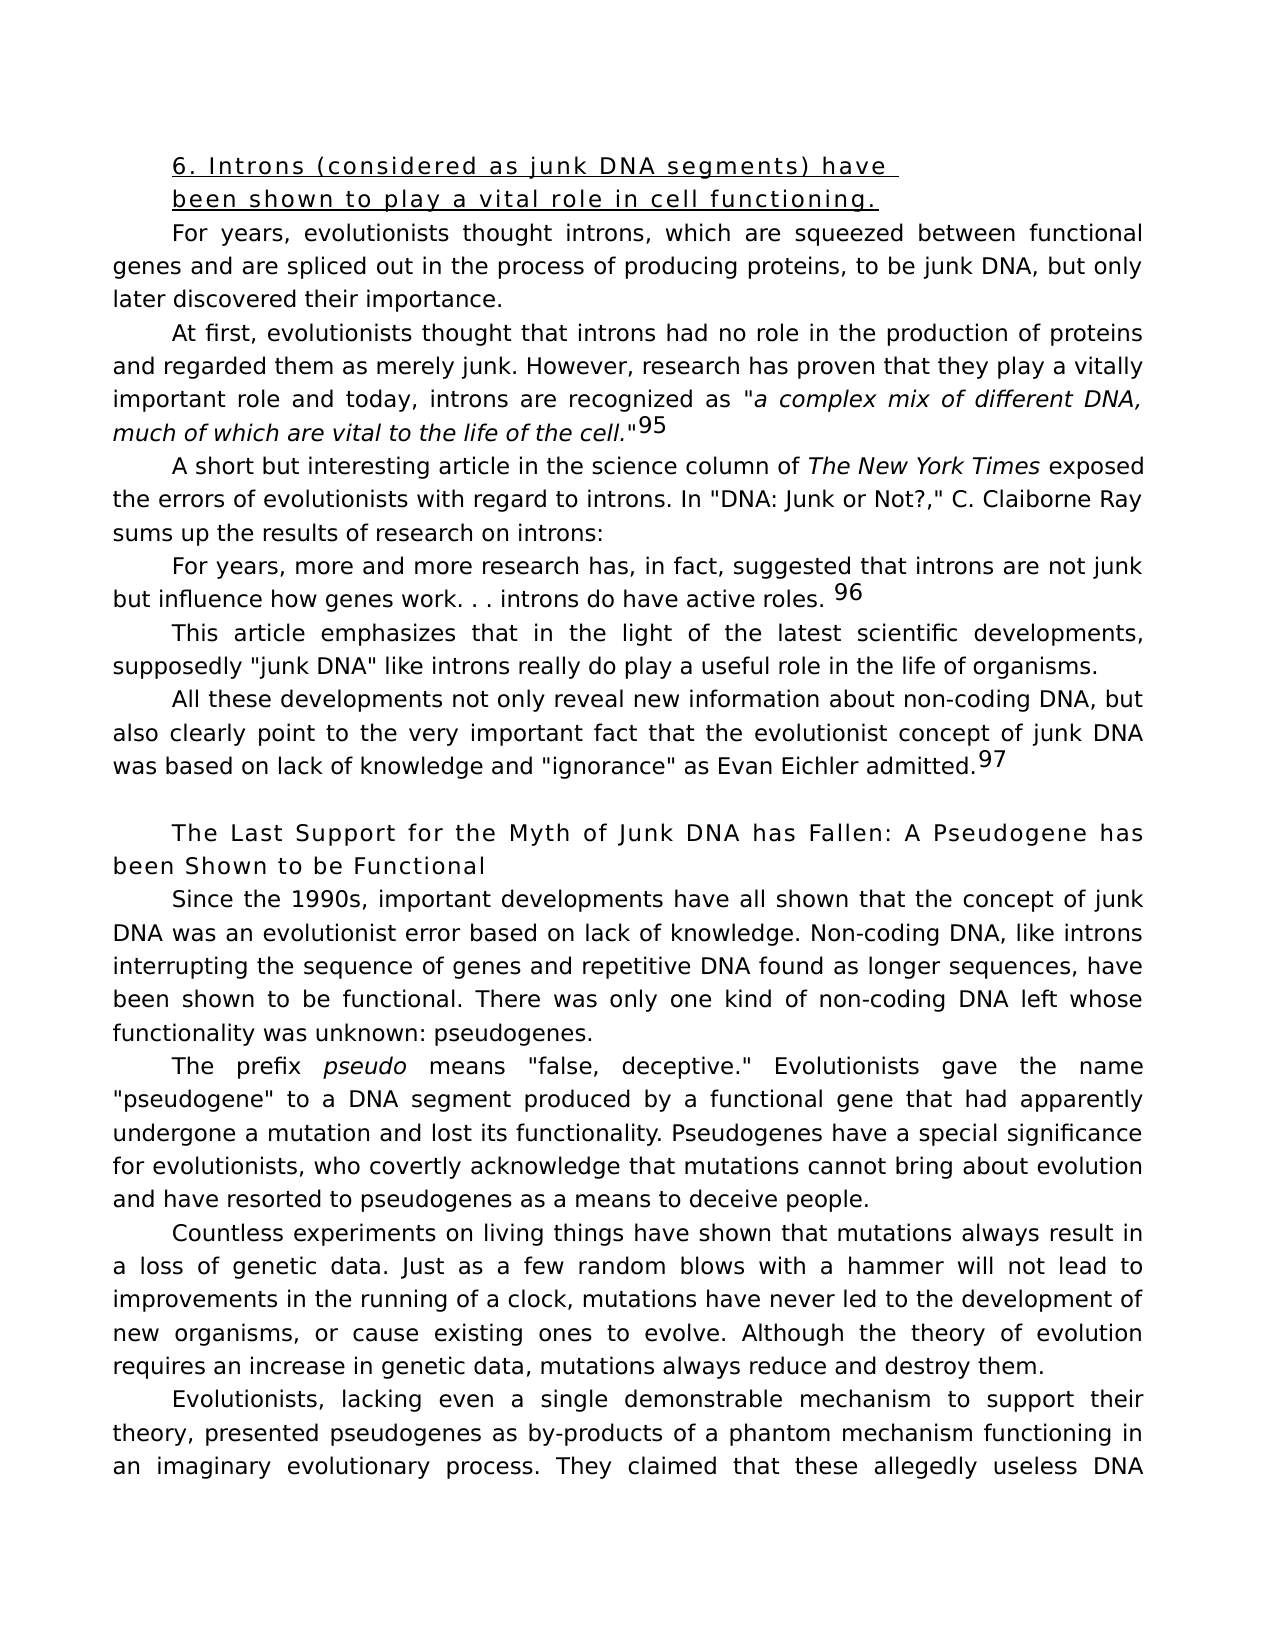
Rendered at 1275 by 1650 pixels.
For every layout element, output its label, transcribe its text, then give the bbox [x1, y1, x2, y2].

text All these developments not only reveal new information about non-coding DNA, but also clearly point to the very important fact that the evolutionist concept of junk DNA was based on lack of knowledge and "ignorance" as Evan Eichler admitted.97 [112, 681, 1145, 781]
text The Last Support for the Myth of Junk DNA has Fallen: A Pseudogene has been Shown to be Functional [112, 814, 1145, 881]
text For years, more and more research has, in fact, suggested that introns are not junk but influence how genes work. . . introns do have active roles. 96 [112, 548, 1145, 614]
text been shown to play a vital role in cell functioning. [112, 181, 1145, 214]
text Evolutionists, lacking even a single demonstrable mechanism to support their theory, presented pseudogenes as by-products of a phantom mechanism functioning in an imaginary evolutionary process. They claimed that these allegedly useless DNA [112, 1381, 1145, 1481]
text A short but interesting article in the science column of The New York Times exposed the errors of evolutionists with regard to introns. In "DNA: Junk or Not?," C. Claiborne Ray sums up the results of research on introns: [112, 448, 1145, 548]
text The prefix pseudo means "false, deceptive." Evolutionists gave the name "pseudogene" to a DNA segment produced by a functional gene that had apparently undergone a mutation and lost its functionality. Pseudogenes have a special significance for evolutionists, who covertly acknowledge that mutations cannot bring about evolution and have resorted to pseudogenes as a means to deceive people. [112, 1048, 1145, 1214]
text For years, evolutionists thought introns, which are squeezed between functional genes and are spliced out in the process of producing proteins, to be junk DNA, but only later discovered their importance. [112, 214, 1145, 314]
text At first, evolutionists thought that introns had no role in the production of proteins and regarded them as merely junk. However, research has proven that they play a vitally important role and today, introns are recognized as "a complex mix of different DNA, much of which are vital to the life of the cell."95 [112, 314, 1145, 448]
text This article emphasizes that in the light of the latest scientific developments, supposedly "junk DNA" like introns really do play a useful role in the life of organisms. [112, 614, 1145, 681]
text Since the 1990s, important developments have all shown that the concept of junk DNA was an evolutionist error based on lack of knowledge. Non-coding DNA, like introns interrupting the sequence of genes and repetitive DNA found as longer sequences, have been shown to be functional. There was only one kind of non-coding DNA left whose functionality was unknown: pseudogenes. [112, 881, 1145, 1048]
text Countless experiments on living things have shown that mutations always result in a loss of genetic data. Just as a few random blows with a hammer will not lead to improvements in the running of a clock, mutations have never led to the development of new organisms, or cause existing ones to evolve. Although the theory of evolution requires an increase in genetic data, mutations always reduce and destroy them. [112, 1214, 1145, 1381]
text 6. Introns (considered as junk DNA segments) have [112, 148, 1145, 181]
